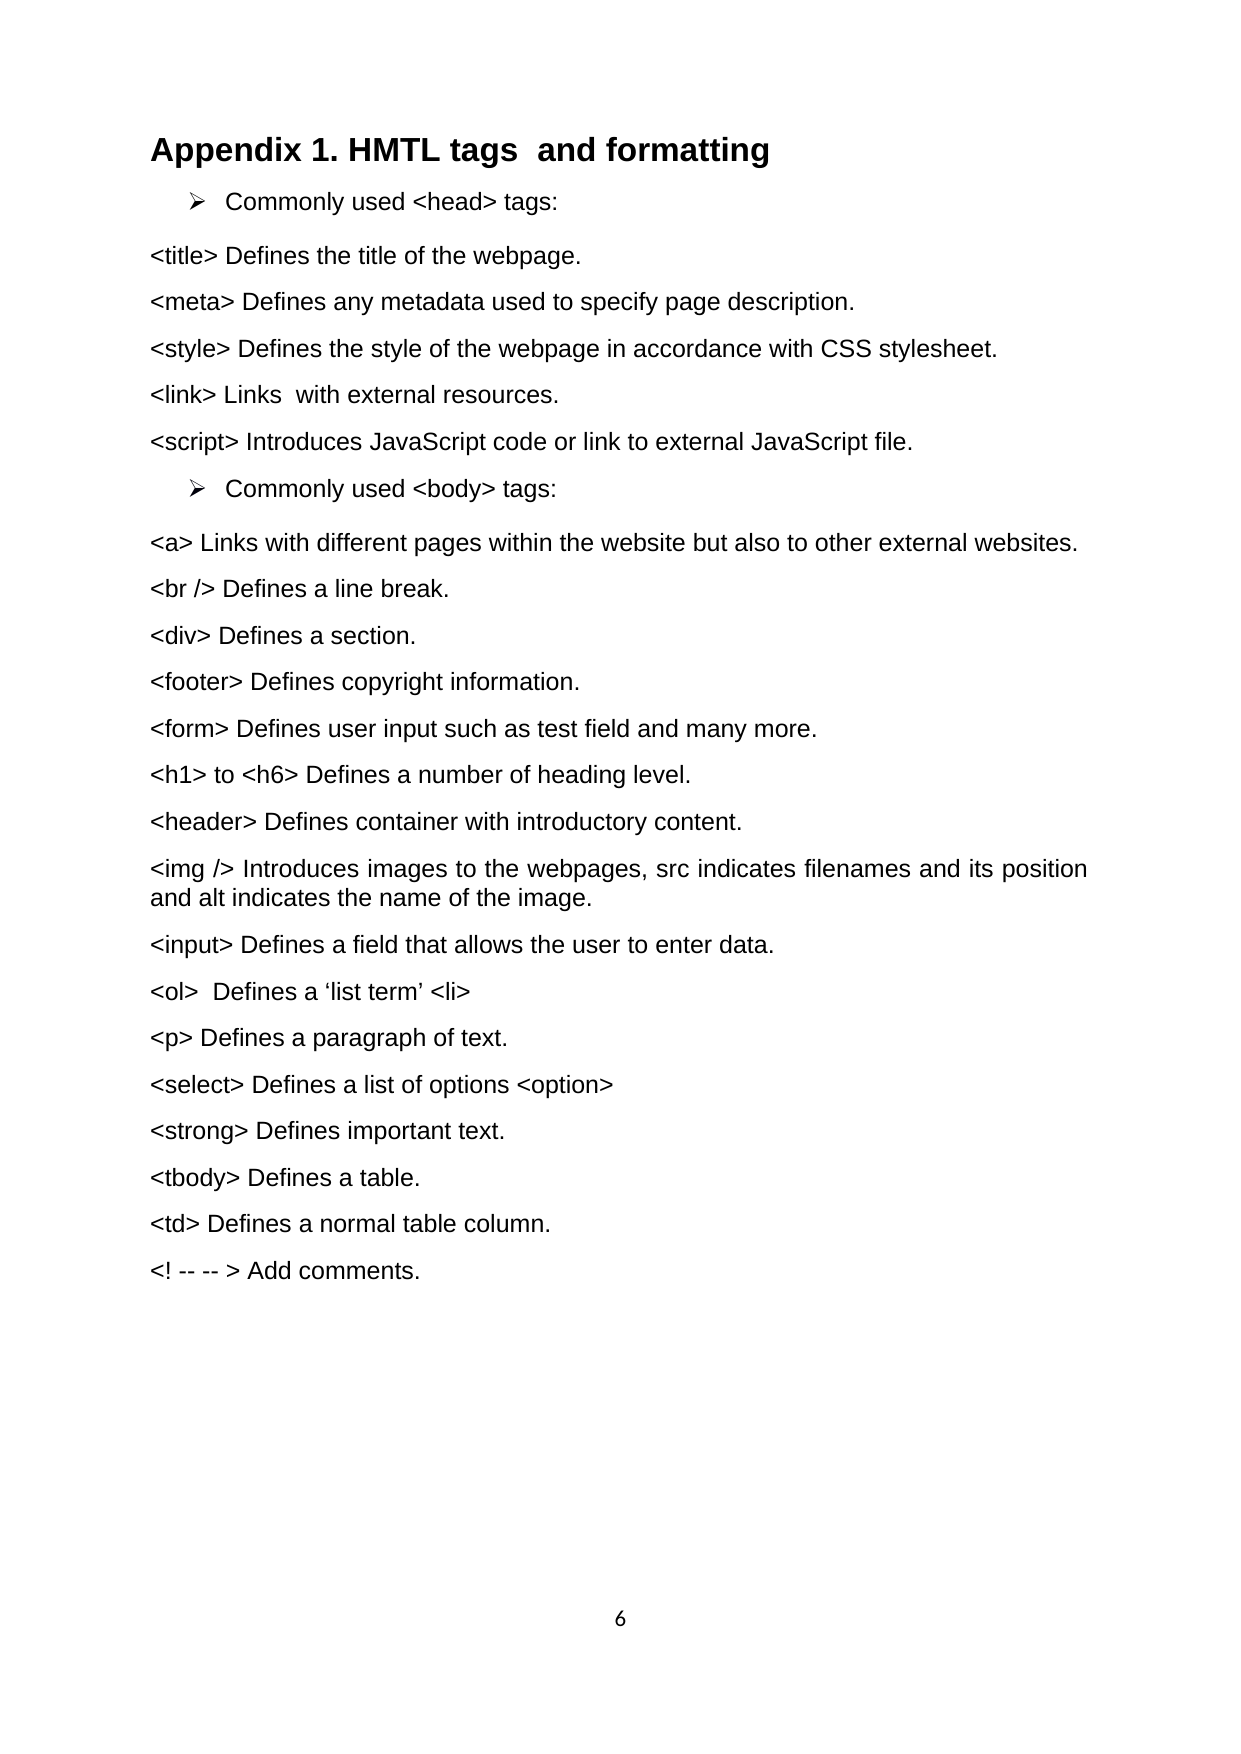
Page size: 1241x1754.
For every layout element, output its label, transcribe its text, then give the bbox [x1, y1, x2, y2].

text <p> Defines a paragraph of text. [150, 1023, 1090, 1052]
list Commonly used <body> tags: [187, 474, 1090, 502]
text <meta> Defines any metadata used to specify page description. [150, 287, 1090, 316]
text <br /> Defines a line break. [150, 574, 1090, 603]
text Appendix 1. HMTL tags and formatting [150, 130, 1090, 169]
text <div> Defines a section. [150, 621, 1090, 649]
text <img /> Introduces images to the webpages, src indicates filenames and its position and alt indicates the name of the image. [150, 853, 1090, 912]
text <ol> Defines a ‘list term’ <li> [150, 977, 1090, 1005]
text <style> Defines the style of the webpage in accordance with CSS stylesheet. [150, 334, 1090, 363]
text <header> Defines container with introductory content. [150, 807, 1090, 836]
text <a> Links with different pages within the website but also to other external websites. [150, 528, 1090, 556]
text <footer> Defines copyright information. [150, 667, 1090, 696]
text <link> Links with external resources. [150, 381, 1090, 409]
list Commonly used <head> tags: [187, 187, 1090, 216]
text <td> Defines a normal table column. [150, 1209, 1090, 1238]
text <form> Defines user input such as test field and many more. [150, 714, 1090, 743]
text <script> Introduces JavaScript code or link to external JavaScript file. [150, 427, 1090, 456]
text <select> Defines a list of options <option> [150, 1070, 1090, 1098]
text <h1> to <h6> Defines a number of heading level. [150, 760, 1090, 789]
text <strong> Defines important text. [150, 1116, 1090, 1145]
text <! -- -- > Add comments. [150, 1256, 1090, 1285]
text <tbody> Defines a table. [150, 1163, 1090, 1192]
text <title> Defines the title of the webpage. [150, 241, 1090, 269]
text <input> Defines a field that allows the user to enter data. [150, 930, 1090, 959]
